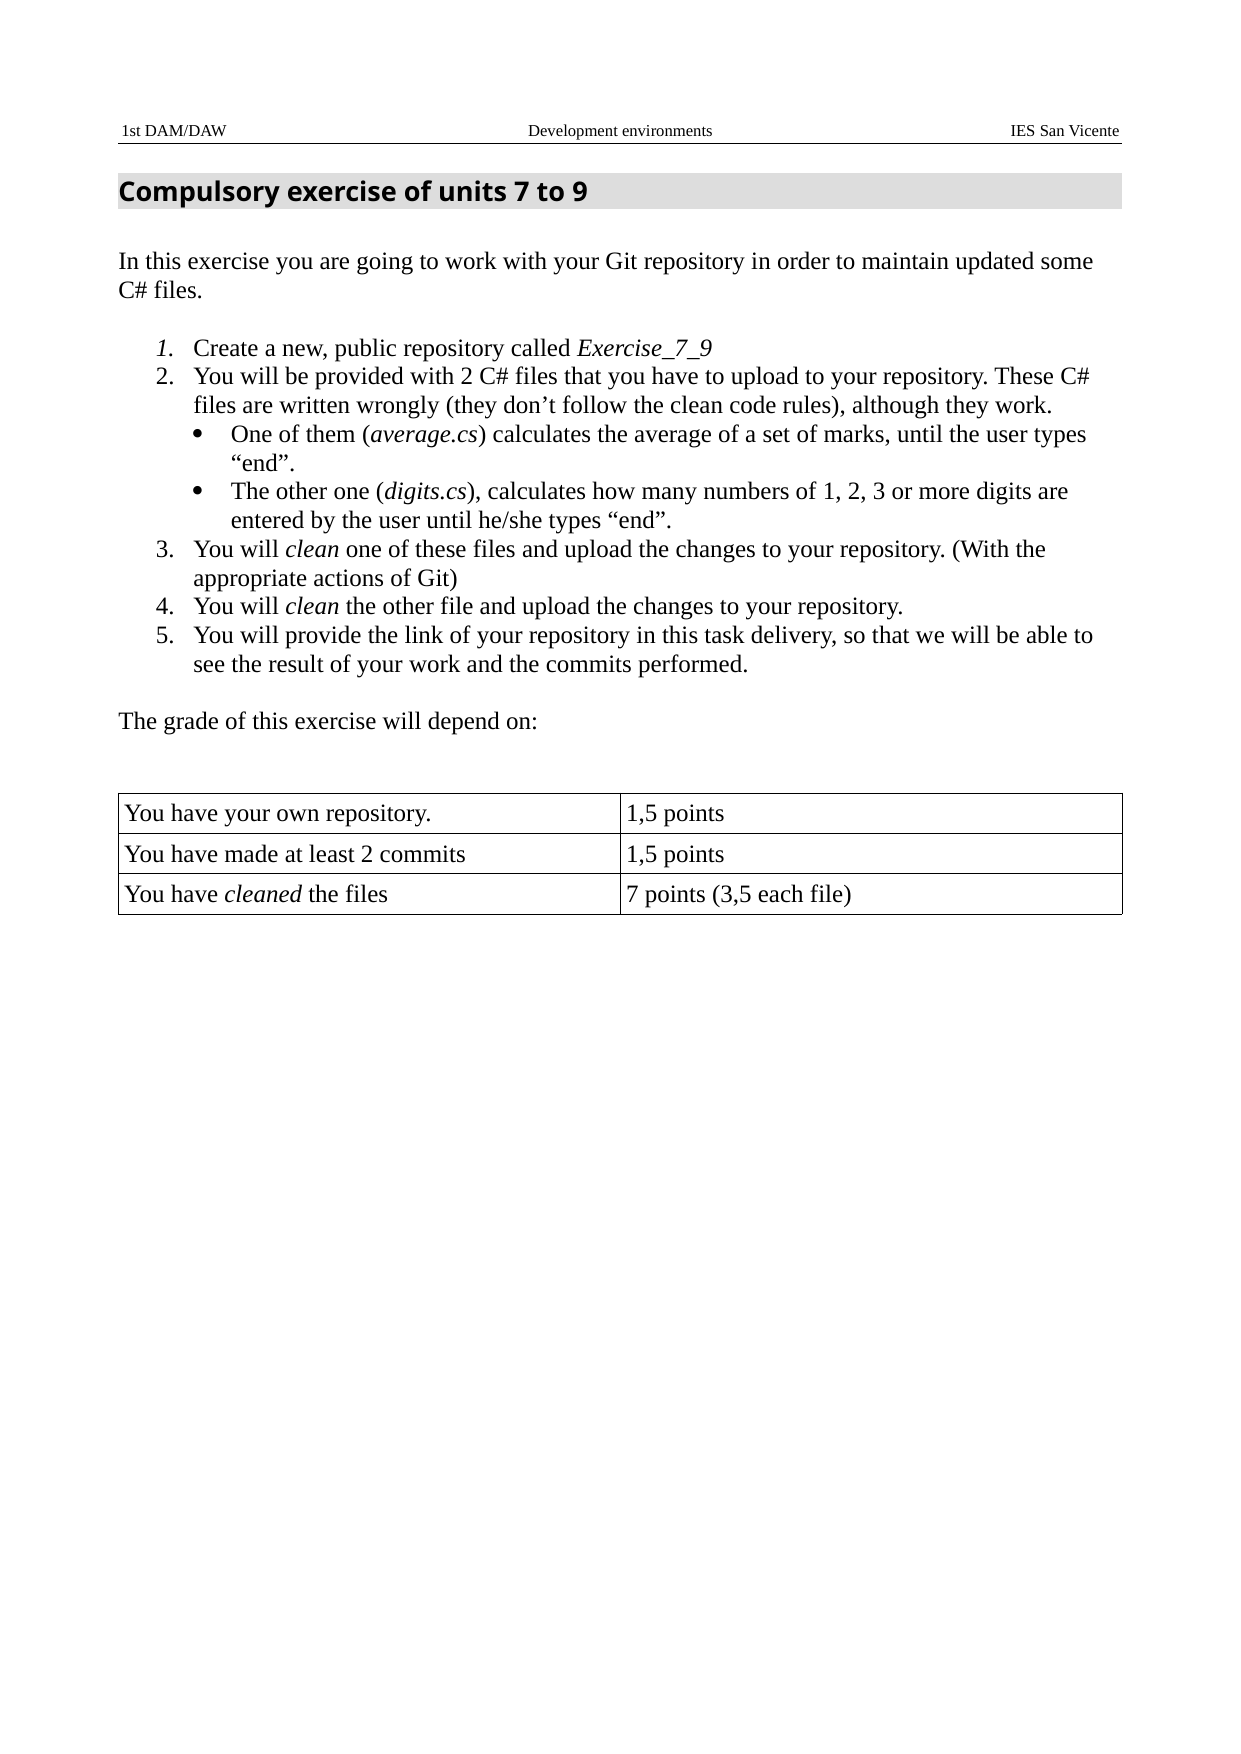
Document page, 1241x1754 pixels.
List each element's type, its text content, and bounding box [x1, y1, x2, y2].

list You will provide the link of your repository in this task delivery, so that we will be able to see the result of your work and the commits performed. [156, 620, 1122, 678]
list You will clean one of these files and upload the changes to your repository. (With the appropriate actions of Git) [156, 534, 1122, 591]
list You will be provided with 2 C# files that you have to upload to your repository. These C# files are written wrongly (they don’t follow the clean code rules), although they work. [156, 361, 1122, 419]
table_header You have your own repository. [119, 794, 620, 833]
table_cell 7 points (3,5 each file) [621, 874, 1122, 914]
list Create a new, public repository called Exercise_7_9 [156, 333, 1122, 361]
table_cell You have cleaned the files [119, 874, 620, 914]
table_header 1,5 points [621, 794, 1122, 833]
list You will clean the other file and upload the changes to your repository. [156, 591, 1122, 620]
text Compulsory exercise of units 7 to 9 [118, 173, 1122, 209]
text In this exercise you are going to work with your Git repository in order to maintain updated some C# files. [118, 246, 1122, 304]
list One of them (average.cs) calculates the average of a set of marks, until the user types “end”. [193, 419, 1122, 476]
text The grade of this exercise will depend on: [118, 706, 1122, 735]
table_cell You have made at least 2 commits [119, 834, 620, 873]
table_cell 1,5 points [621, 834, 1122, 873]
list The other one (digits.cs), calculates how many numbers of 1, 2, 3 or more digits are entered by the user until he/she types “end”. [193, 476, 1122, 534]
